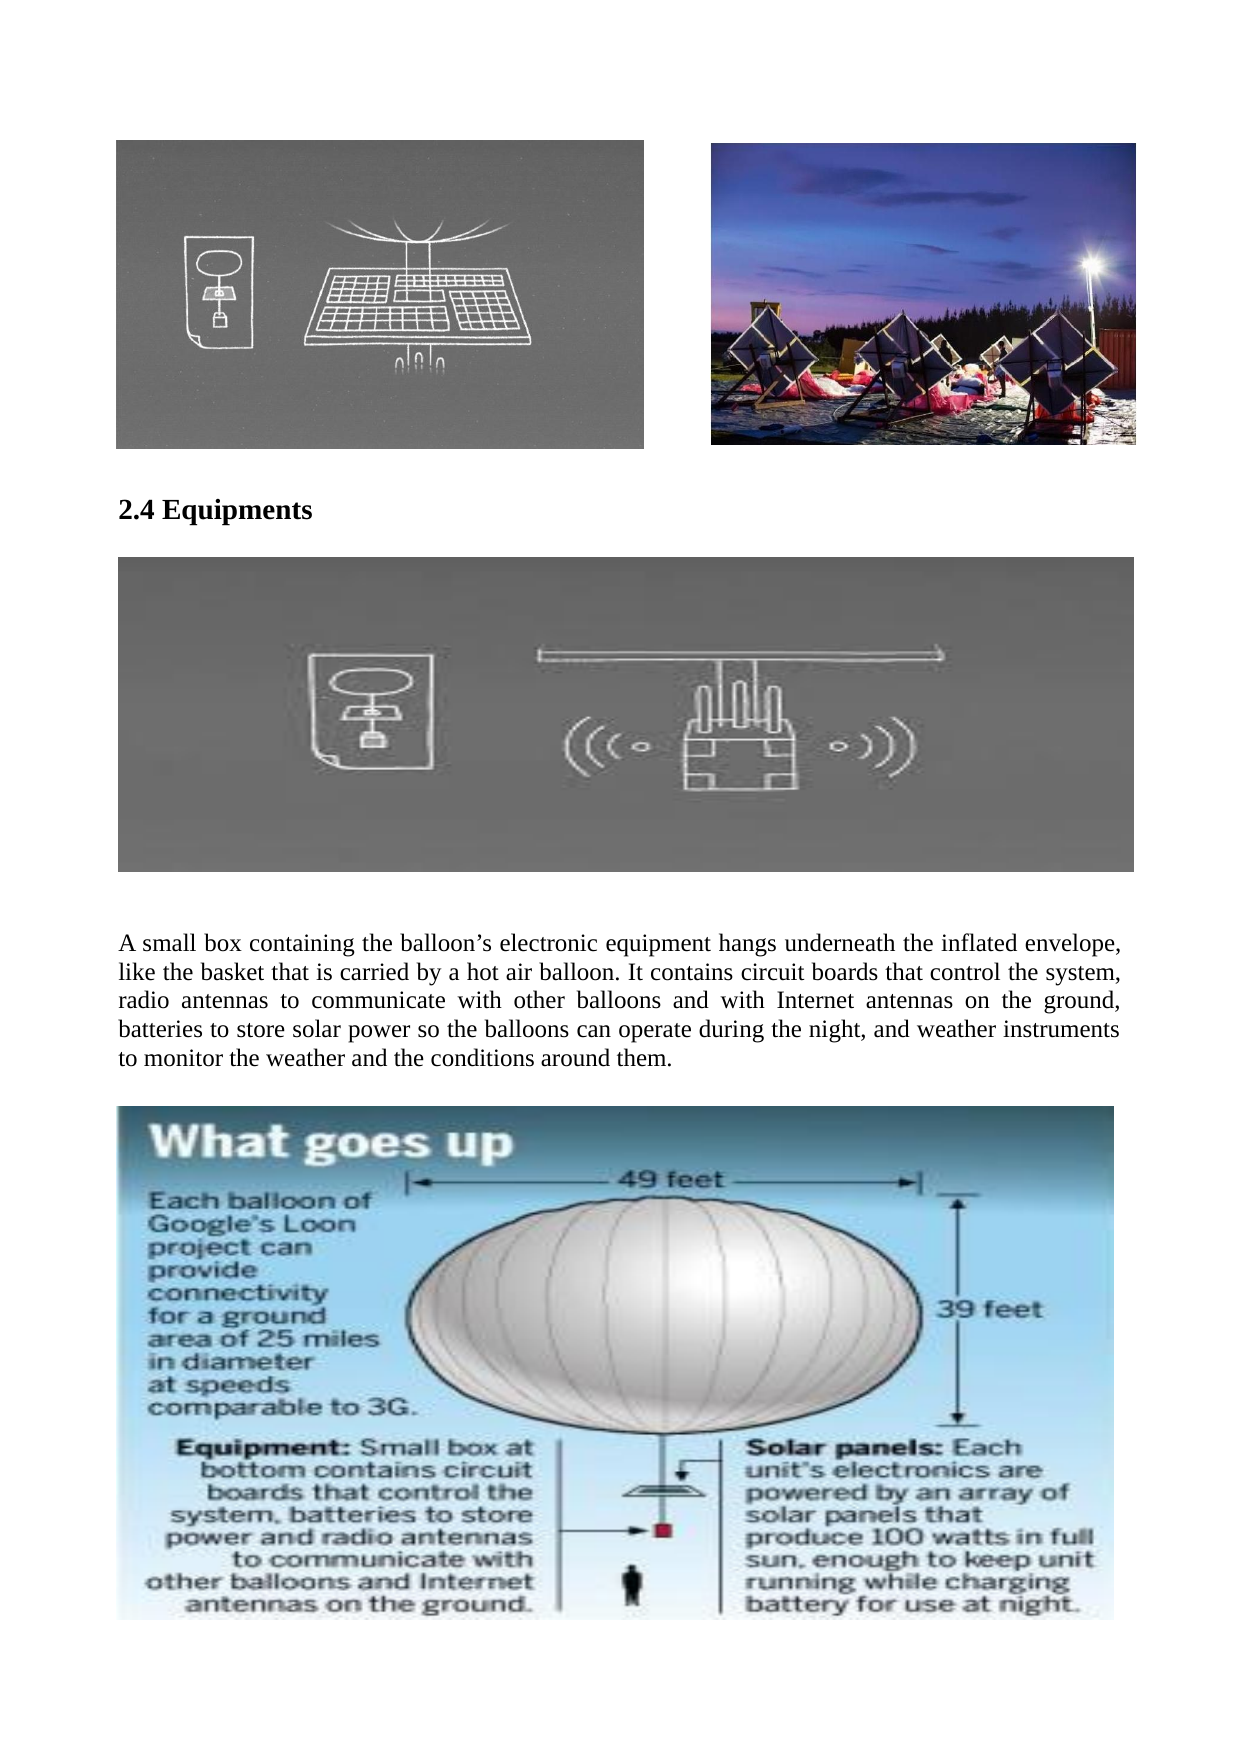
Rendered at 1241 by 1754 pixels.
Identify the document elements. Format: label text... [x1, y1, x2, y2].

picture [118, 557, 1134, 872]
picture [116, 1106, 1114, 1620]
text A small box containing the balloon’s electronic equipment hangs underneath the inflated envelope, like the basket that is carried by a hot air balloon. It contains circuit boards that control the system, radio antennas to communicate with other balloons and with Internet antennas on the ground, batteries to store solar power so the balloons can operate during the night, and weather instruments to monitor the weather and the conditions around them. [118, 928, 1122, 1072]
picture [116, 140, 644, 449]
text 2.4 Equipments [118, 492, 1122, 525]
picture [710, 143, 1137, 445]
